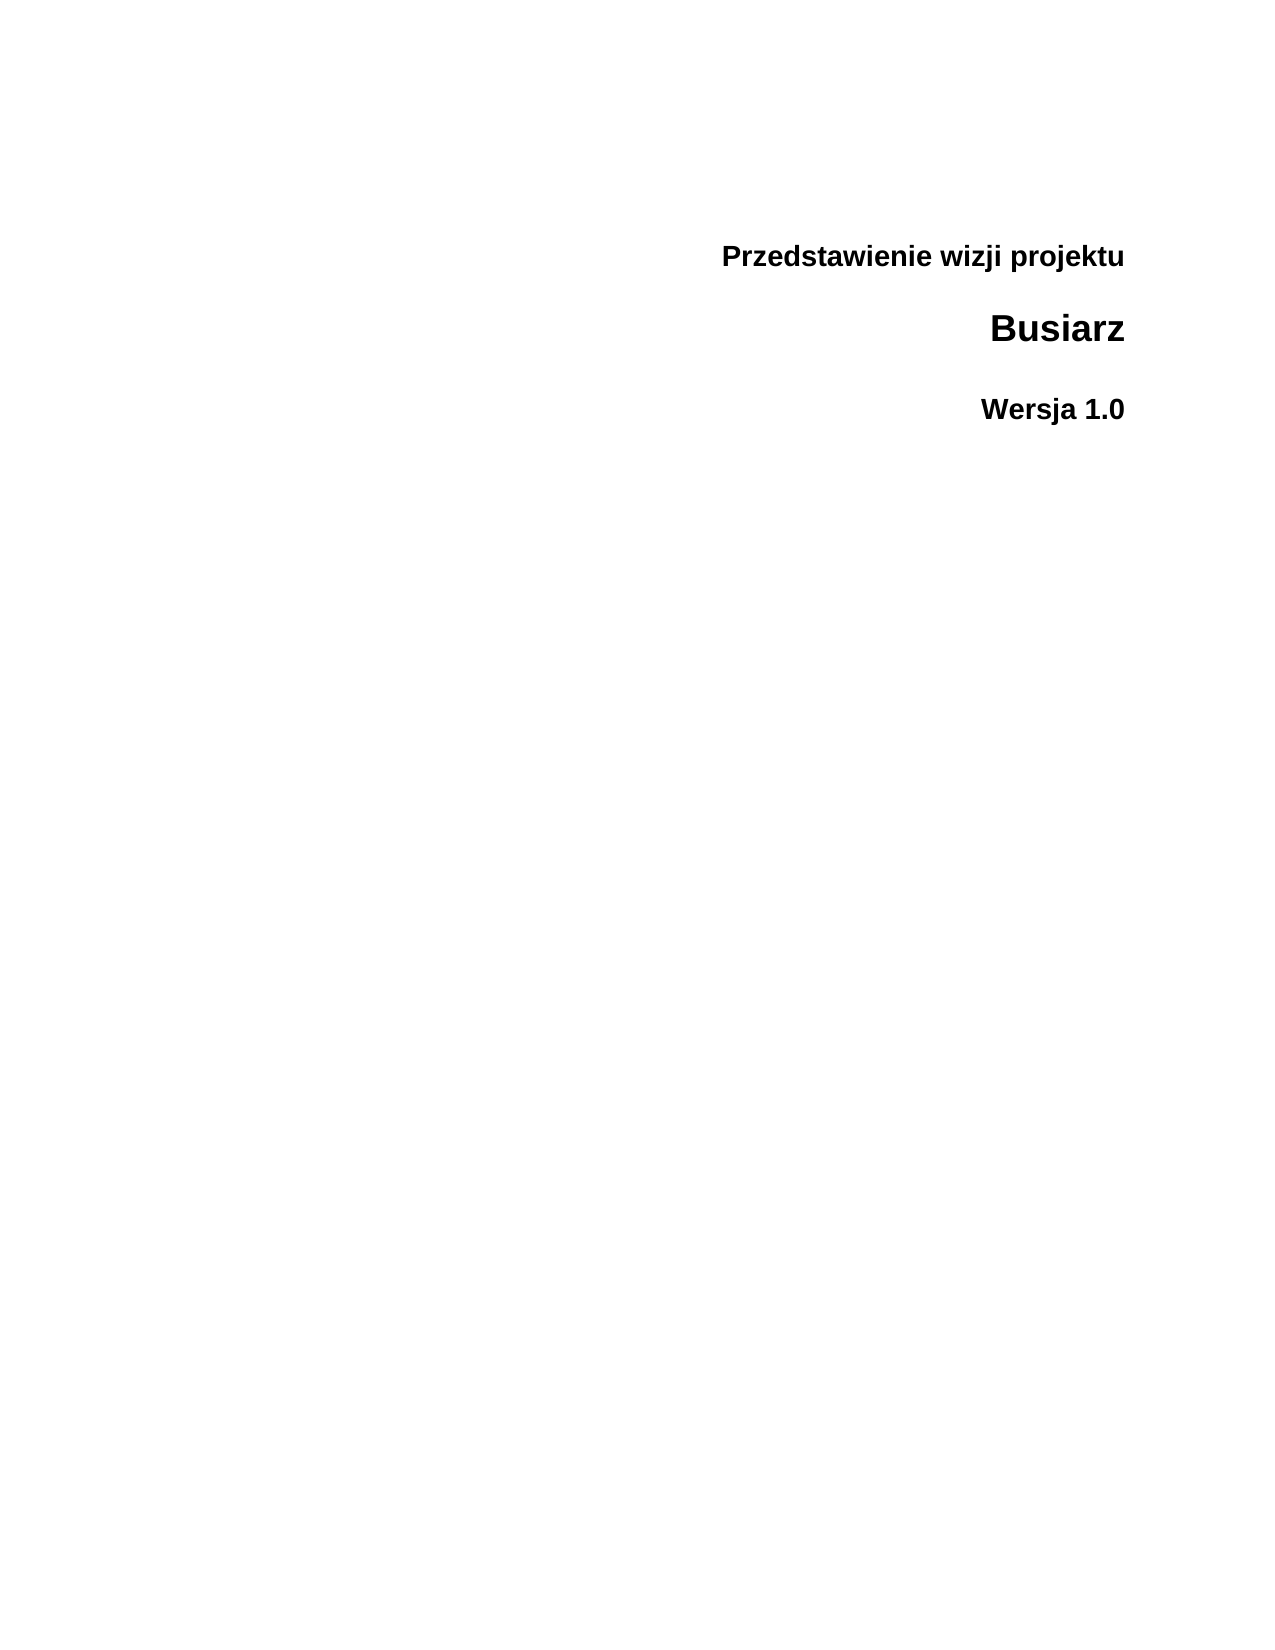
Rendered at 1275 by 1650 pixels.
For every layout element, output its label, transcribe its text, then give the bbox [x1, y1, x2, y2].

subtitle Wersja 1.0 [150, 392, 1125, 426]
text Busiarz [150, 306, 1125, 349]
subtitle Przedstawienie wizji projektu [150, 239, 1125, 272]
